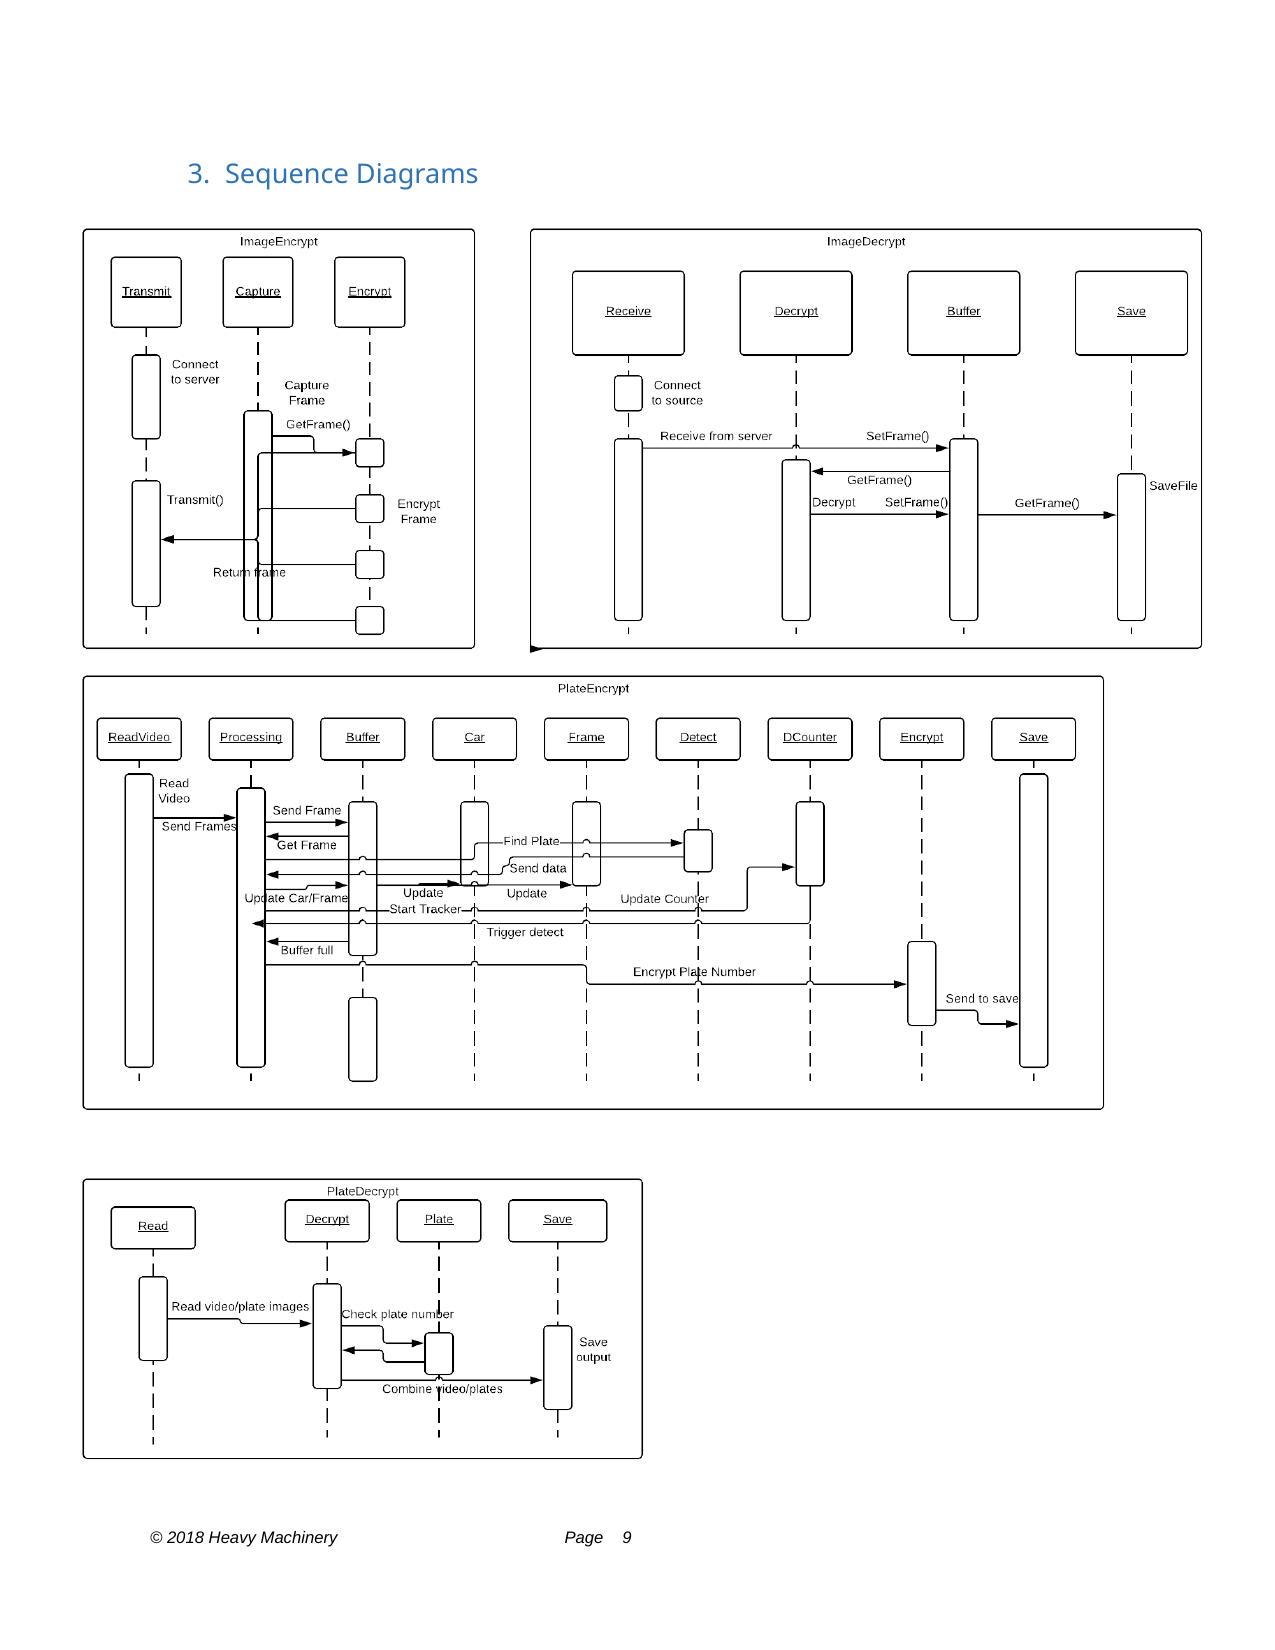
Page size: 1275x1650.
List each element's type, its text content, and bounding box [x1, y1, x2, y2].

picture [55, 201, 1229, 1486]
subtitle Sequence Diagrams [187, 154, 1125, 191]
